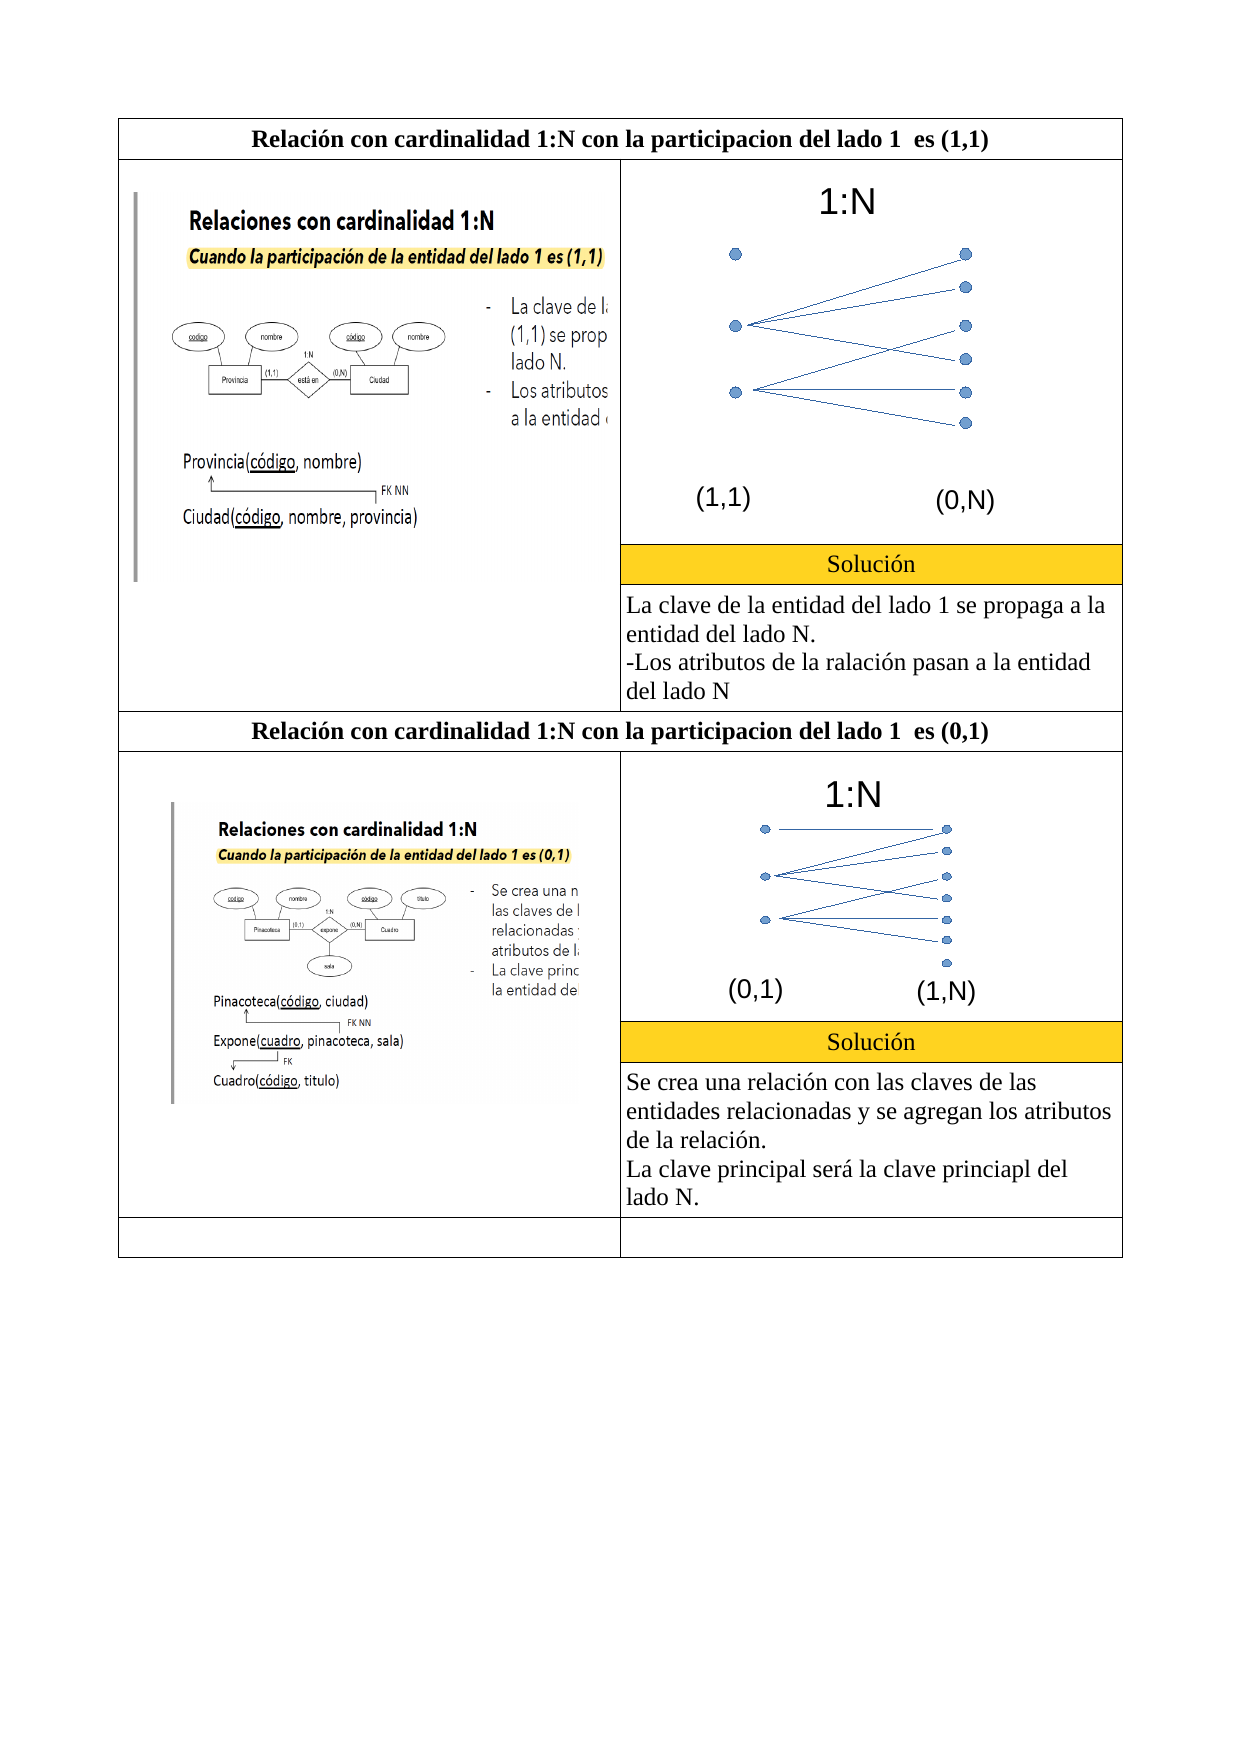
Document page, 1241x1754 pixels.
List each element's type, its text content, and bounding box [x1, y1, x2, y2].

table_cell La clave de la entidad del lado 1 se propaga a la entidad del lado N. -Los atributos de la ralación pasan a la entidad del lado N [621, 585, 1122, 711]
table_cell Relación con cardinalidad 1:N con la participacion del lado 1 es (1,1) [119, 119, 1122, 158]
table_cell [119, 160, 620, 711]
table_cell [621, 752, 1122, 1021]
picture [171, 802, 346, 1104]
table_cell [621, 1218, 1122, 1257]
table_cell [119, 1218, 620, 1257]
table_cell Solución [621, 545, 1122, 584]
table_cell [621, 160, 1122, 544]
table_cell Relación con cardinalidad 1:N con la participacion del lado 1 es (0,1) [119, 712, 1122, 751]
picture [133, 192, 328, 582]
table_cell [119, 752, 620, 1217]
table_cell Se crea una relación con las claves de las entidades relacionadas y se agregan los atributos de la relación. La clave principal será la clave princiapl del lado N. [621, 1063, 1122, 1217]
table_cell Solución [621, 1022, 1122, 1062]
